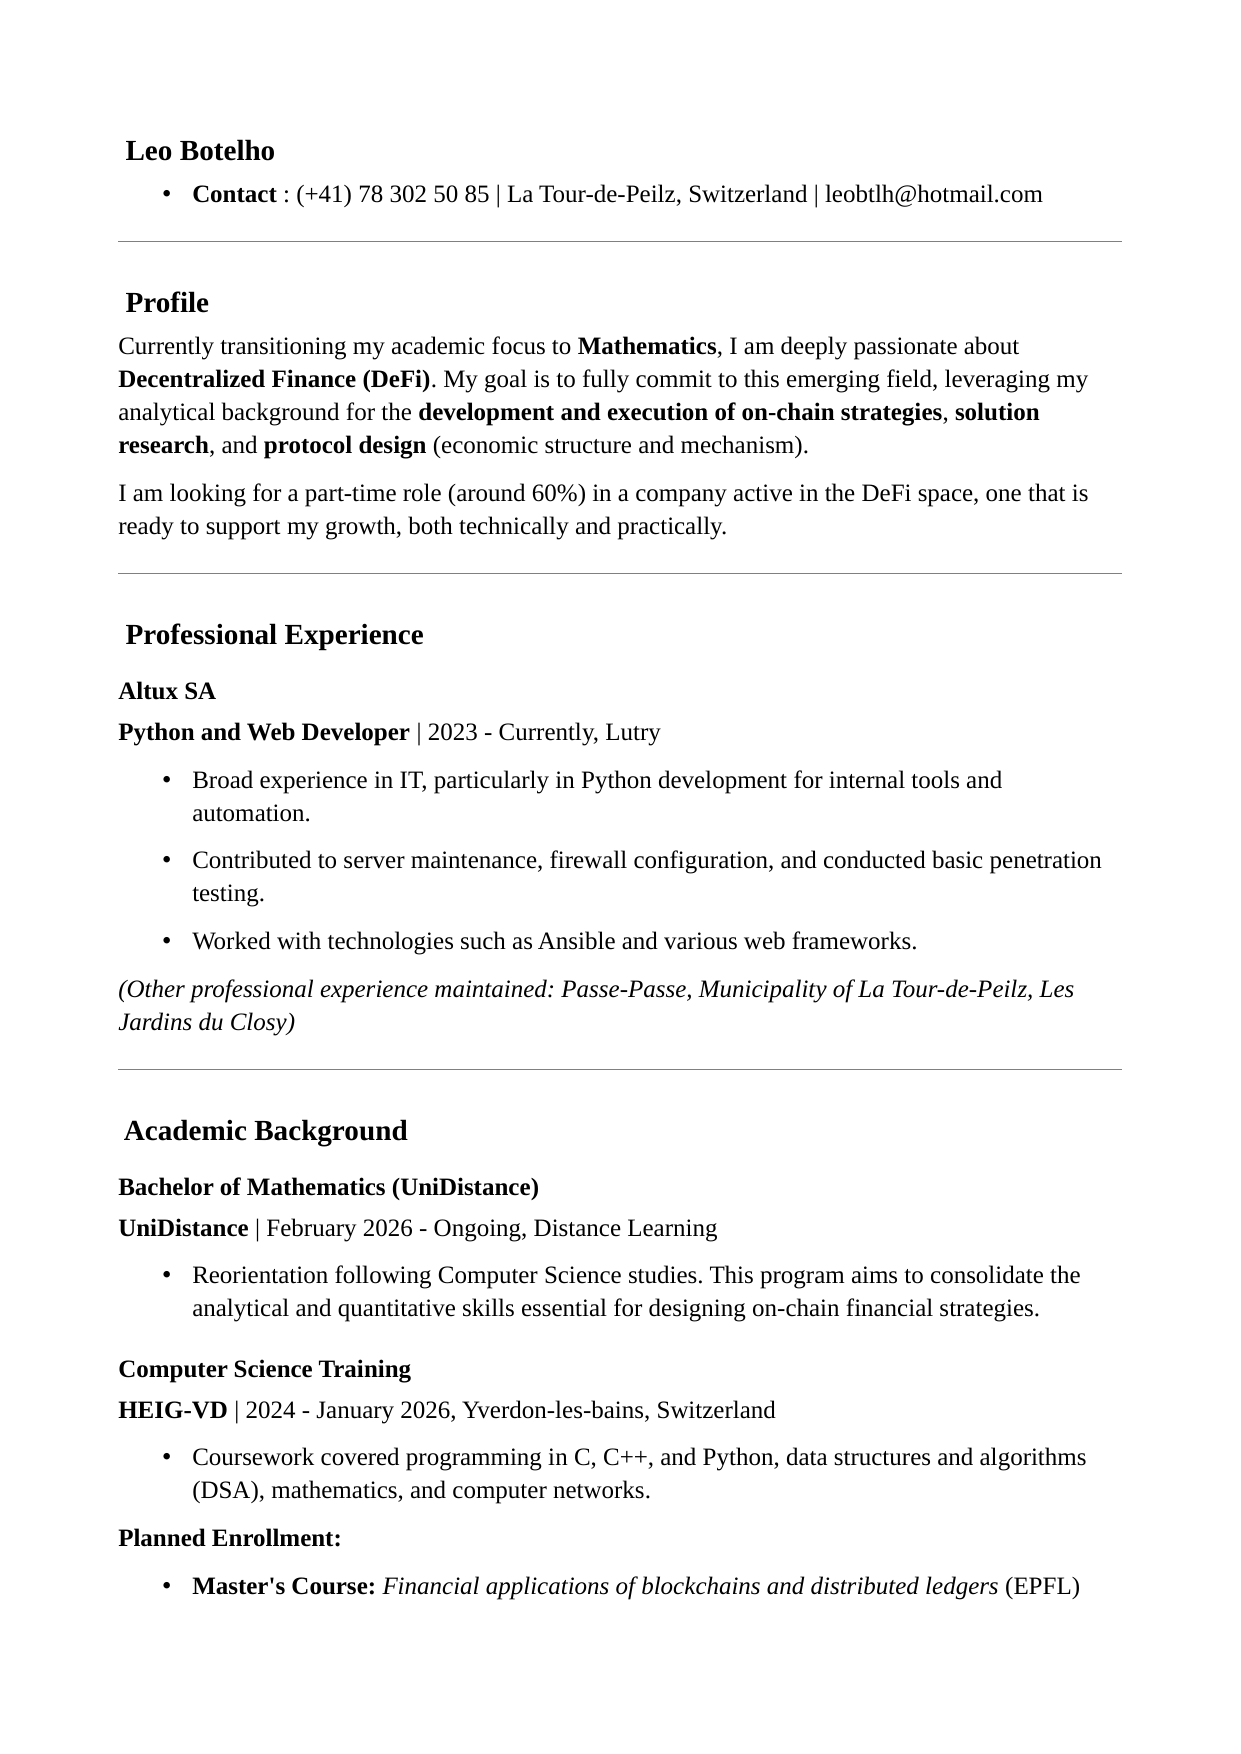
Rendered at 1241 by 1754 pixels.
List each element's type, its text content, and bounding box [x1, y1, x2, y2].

list Coursework covered programming in C, C++, and Python, data structures and algorithms (DSA), mathematics, and computer networks. [162, 1442, 1122, 1504]
text UniDistance | February 2026 - Ongoing, Distance Learning [118, 1213, 1122, 1242]
subtitle Professional Experience [118, 617, 1122, 651]
subtitle Profile [118, 285, 1122, 319]
list Master's Course: Financial applications of blockchains and distributed ledgers (EPFL) [162, 1571, 1122, 1599]
text (Other professional experience maintained: Passe-Passe, Municipality of La Tour-de-Peilz, Les Jardins du Closy) [118, 974, 1122, 1035]
subtitle Academic Background [118, 1113, 1122, 1147]
subtitle Computer Science Training [118, 1354, 1122, 1382]
text Python and Web Developer | 2023 - Currently, Lutry [118, 717, 1122, 746]
list Reorientation following Computer Science studies. This program aims to consolidate the analytical and quantitative skills essential for designing on-chain financial strategies. [162, 1261, 1122, 1322]
subtitle Bachelor of Mathematics (UniDistance) [118, 1172, 1122, 1200]
text Planned Enrollment: [118, 1523, 1122, 1552]
text Currently transitioning my academic focus to Mathematics, I am deeply passionate about Decentralized Finance (DeFi). My goal is to fully commit to this emerging field, leveraging my analytical background for the development and execution of on-chain strategies, solution research, and protocol design (economic structure and mechanism). [118, 331, 1122, 459]
text I am looking for a part-time role (around 60%) in a company active in the DeFi space, one that is ready to support my growth, both technically and practically. [118, 478, 1122, 540]
text HEIG-VD | 2024 - January 2026, Yverdon-les-bains, Switzerland [118, 1395, 1122, 1424]
list Contributed to server maintenance, firewall configuration, and conducted basic penetration testing. [162, 845, 1122, 907]
list Broad experience in IT, particularly in Python development for internal tools and automation. [162, 765, 1122, 827]
subtitle Altux SA [118, 676, 1122, 705]
list Contact : (+41) 78 302 50 85 | La Tour-de-Peilz, Switzerland | leobtlh@hotmail.com [162, 179, 1122, 207]
list Worked with technologies such as Ansible and various web frameworks. [162, 926, 1122, 955]
subtitle Leo Botelho [118, 133, 1122, 166]
